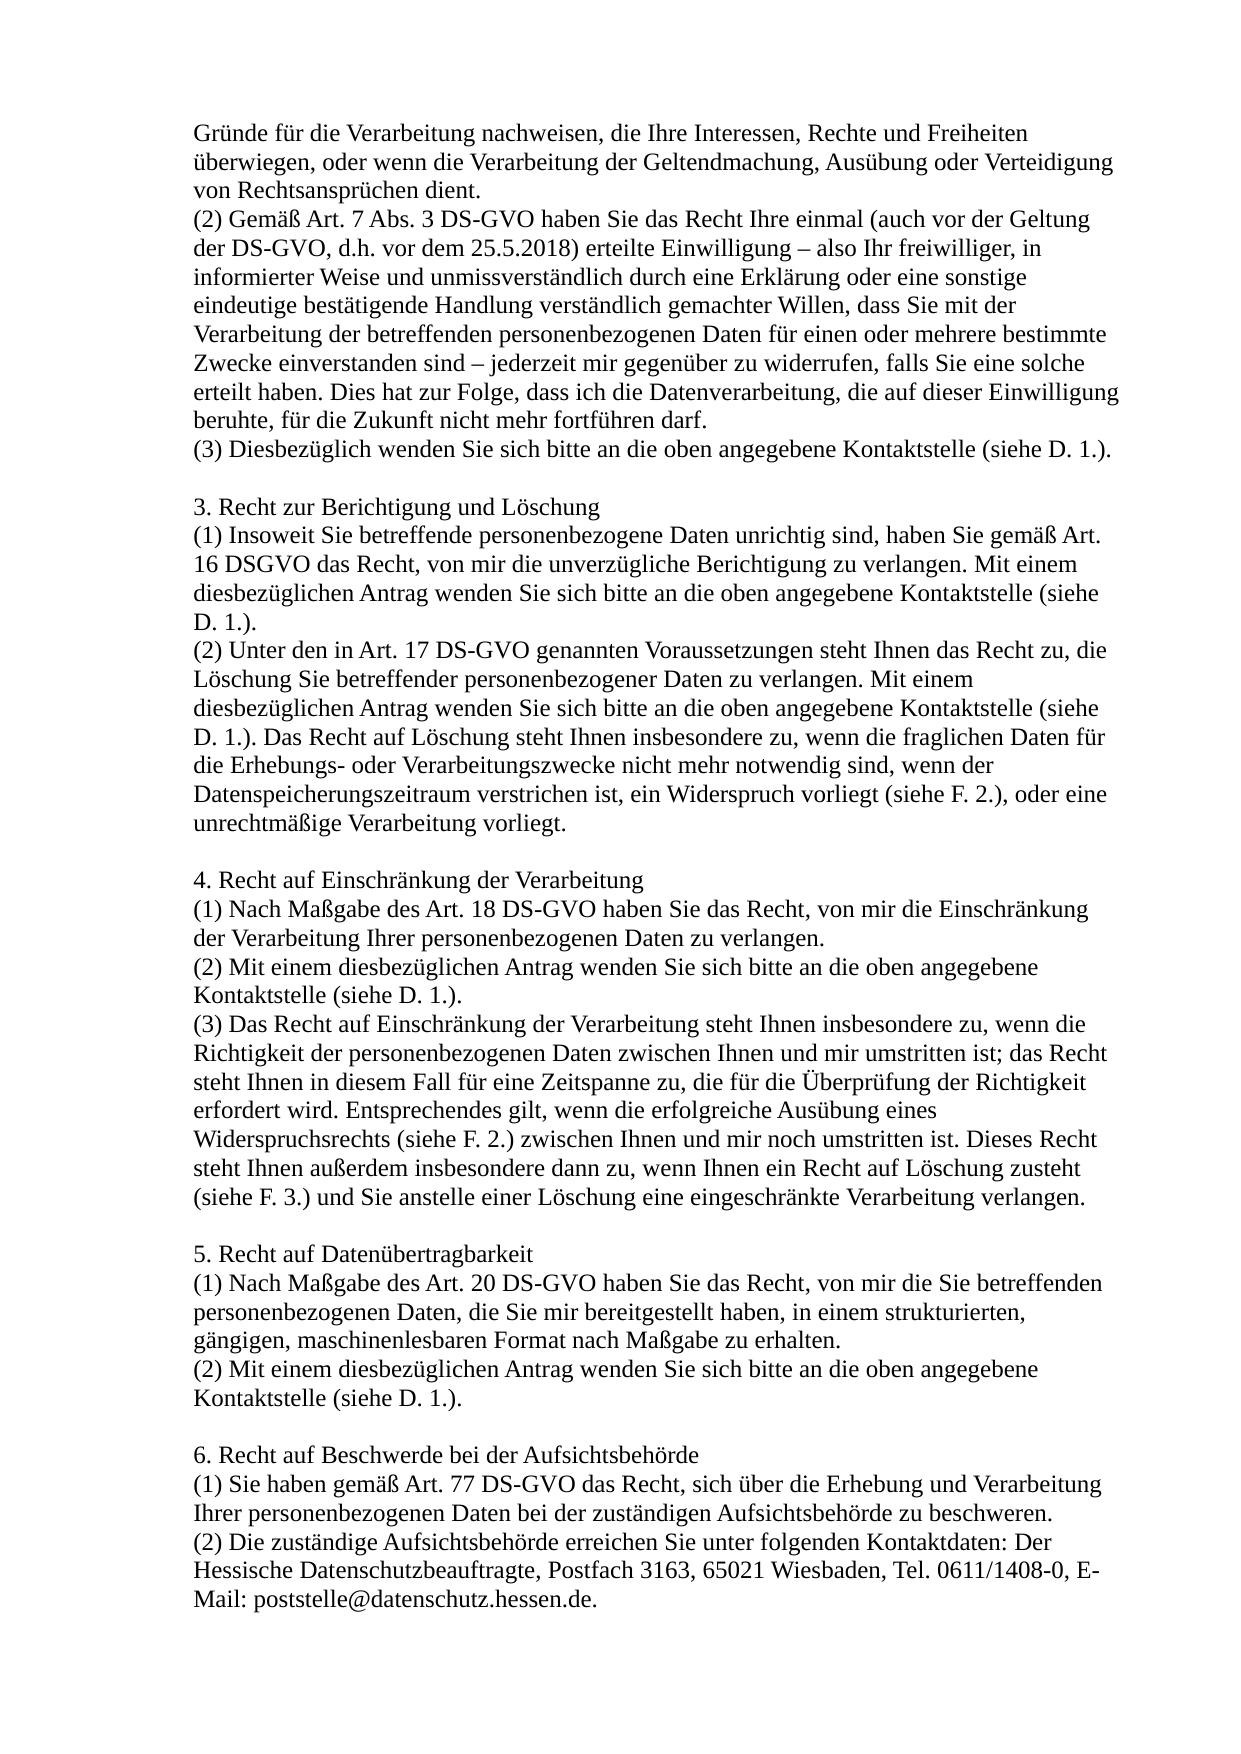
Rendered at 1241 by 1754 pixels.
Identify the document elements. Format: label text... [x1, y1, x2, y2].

list 6. Recht auf Beschwerde bei der Aufsichtsbehörde [156, 1441, 1122, 1469]
list 4. Recht auf Einschränkung der Verarbeitung [156, 866, 1122, 894]
list 5. Recht auf Datenübertragbarkeit [156, 1239, 1122, 1268]
list (1) Nach Maßgabe des Art. 18 DS-GVO haben Sie das Recht, von mir die Einschränkung der Verarbeitung Ihrer personenbezogenen Daten zu verlangen. [156, 894, 1122, 952]
list (3) Das Recht auf Einschränkung der Verarbeitung steht Ihnen insbesondere zu, wenn die Richtigkeit der personenbezogenen Daten zwischen Ihnen und mir umstritten ist; das Recht steht Ihnen in diesem Fall für eine Zeitspanne zu, die für die Überprüfung der Richtigkeit erfordert wird. Entsprechendes gilt, wenn die erfolgreiche Ausübung eines Widerspruchsrechts (siehe F. 2.) zwischen Ihnen und mir noch umstritten ist. Dieses Recht steht Ihnen außerdem insbesondere dann zu, wenn Ihnen ein Recht auf Löschung zusteht (siehe F. 3.) und Sie anstelle einer Löschung eine eingeschränkte Verarbeitung verlangen. [156, 1009, 1122, 1211]
list (1) Sie haben gemäß Art. 77 DS-GVO das Recht, sich über die Erhebung und Verarbeitung Ihrer personenbezogenen Daten bei der zuständigen Aufsichtsbehörde zu beschweren. [156, 1469, 1122, 1527]
list (1) Insoweit Sie betreffende personenbezogene Daten unrichtig sind, haben Sie gemäß Art. 16 DSGVO das Recht, von mir die unverzügliche Berichtigung zu verlangen. Mit einem diesbezüglichen Antrag wenden Sie sich bitte an die oben angegebene Kontaktstelle (siehe D. 1.). [156, 521, 1122, 636]
list (2) Mit einem diesbezüglichen Antrag wenden Sie sich bitte an die oben angegebene Kontaktstelle (siehe D. 1.). [156, 1354, 1122, 1412]
list Gründe für die Verarbeitung nachweisen, die Ihre Interessen, Rechte und Freiheiten überwiegen, oder wenn die Verarbeitung der Geltendmachung, Ausübung oder Verteidigung von Rechtsansprüchen dient. [156, 118, 1122, 204]
list (3) Diesbezüglich wenden Sie sich bitte an die oben angegebene Kontaktstelle (siehe D. 1.). [156, 434, 1122, 463]
list (2) Gemäß Art. 7 Abs. 3 DS-GVO haben Sie das Recht Ihre einmal (auch vor der Geltung der DS-GVO, d.h. vor dem 25.5.2018) erteilte Einwilligung – also Ihr freiwilliger, in informierter Weise und unmissverständlich durch eine Erklärung oder eine sonstige eindeutige bestätigende Handlung verständlich gemachter Willen, dass Sie mit der Verarbeitung der betreffenden personenbezogenen Daten für einen oder mehrere bestimmte Zwecke einverstanden sind – jederzeit mir gegenüber zu widerrufen, falls Sie eine solche erteilt haben. Dies hat zur Folge, dass ich die Datenverarbeitung, die auf dieser Einwilligung beruhte, für die Zukunft nicht mehr fortführen darf. [156, 204, 1122, 434]
list (2) Unter den in Art. 17 DS-GVO genannten Voraussetzungen steht Ihnen das Recht zu, die Löschung Sie betreffender personenbezogener Daten zu verlangen. Mit einem diesbezüglichen Antrag wenden Sie sich bitte an die oben angegebene Kontaktstelle (siehe D. 1.). Das Recht auf Löschung steht Ihnen insbesondere zu, wenn die fraglichen Daten für die Erhebungs- oder Verarbeitungszwecke nicht mehr notwendig sind, wenn der Datenspeicherungszeitraum verstrichen ist, ein Widerspruch vorliegt (siehe F. 2.), oder eine unrechtmäßige Verarbeitung vorliegt. [156, 636, 1122, 837]
list (2) Mit einem diesbezüglichen Antrag wenden Sie sich bitte an die oben angegebene Kontaktstelle (siehe D. 1.). [156, 952, 1122, 1009]
list (1) Nach Maßgabe des Art. 20 DS-GVO haben Sie das Recht, von mir die Sie betreffenden personenbezogenen Daten, die Sie mir bereitgestellt haben, in einem strukturierten, gängigen, maschinenlesbaren Format nach Maßgabe zu erhalten. [156, 1268, 1122, 1354]
list 3. Recht zur Berichtigung und Löschung [156, 492, 1122, 521]
list (2) Die zuständige Aufsichtsbehörde erreichen Sie unter folgenden Kontaktdaten: Der Hessische Datenschutzbeauftragte, Postfach 3163, 65021 Wiesbaden, Tel. 0611/1408-0, E-Mail: poststelle@datenschutz.hessen.de. [156, 1527, 1122, 1613]
